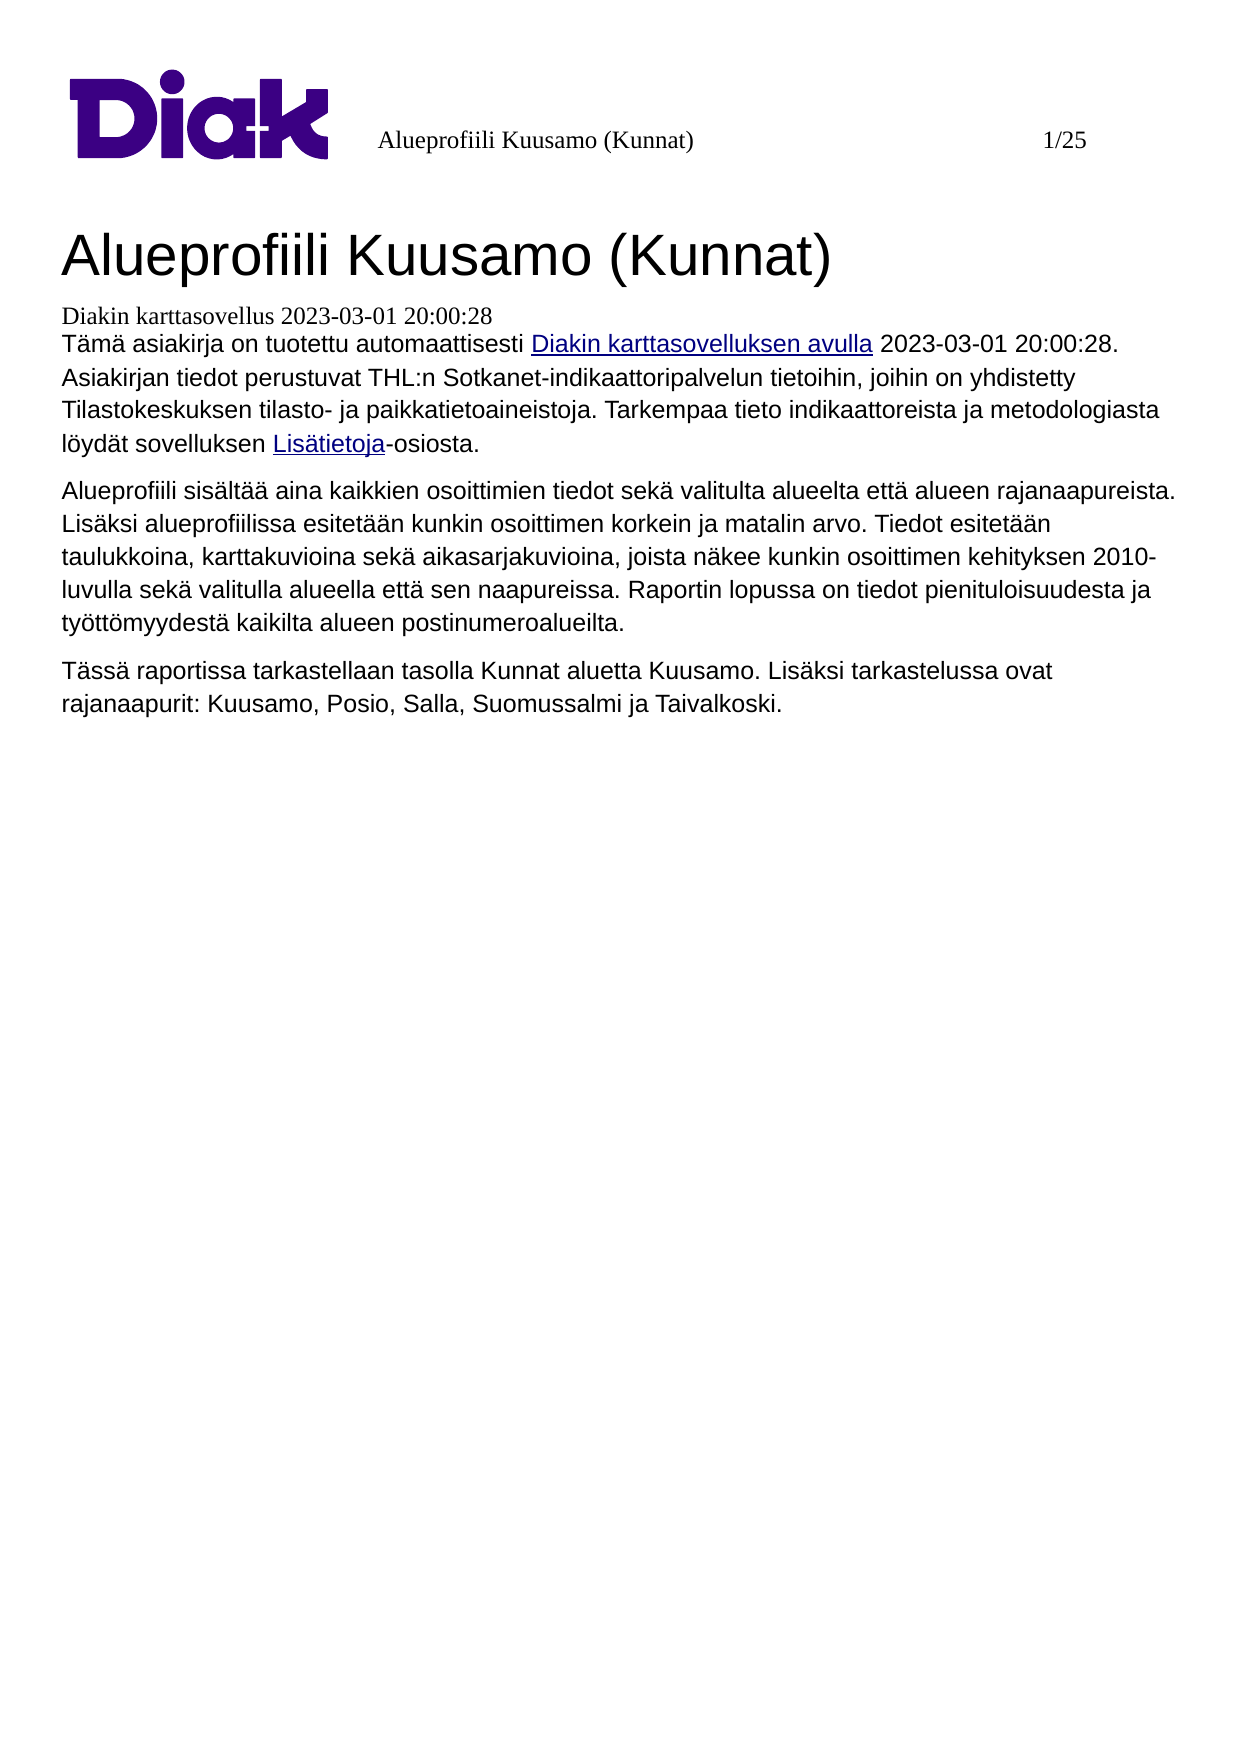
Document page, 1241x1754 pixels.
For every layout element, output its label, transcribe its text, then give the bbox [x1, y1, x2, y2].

text Tässä raportissa tarkastellaan tasolla Kunnat aluetta Kuusamo. Lisäksi tarkastelussa ovat rajanaapurit: Kuusamo, Posio, Salla, Suomussalmi ja Taivalkoski. [61, 656, 1179, 718]
title Alueprofiili Kuusamo (Kunnat) [61, 221, 1179, 288]
text Tämä asiakirja on tuotettu automaattisesti Diakin karttasovelluksen avulla 2023-03-01 20:00:28. Asiakirjan tiedot perustuvat THL:n Sotkanet-indikaattoripalvelun tietoihin, joihin on yhdistetty Tilastokeskuksen tilasto- ja paikkatietoaineistoja. Tarkempaa tieto indikaattoreista ja metodologiasta löydät sovelluksen Lisätietoja-osiosta. [61, 329, 1179, 457]
text Diakin karttasovellus 2023-03-01 20:00:28 [61, 301, 1179, 329]
text Alueprofiili sisältää aina kaikkien osoittimien tiedot sekä valitulta alueelta että alueen rajanaapureista. Lisäksi alueprofiilissa esitetään kunkin osoittimen korkein ja matalin arvo. Tiedot esitetään taulukkoina, karttakuvioina sekä aikasarjakuvioina, joista näkee kunkin osoittimen kehityksen 2010-luvulla sekä valitulla alueella että sen naapureissa. Raportin lopussa on tiedot pienituloisuudesta ja työttömyydestä kaikilta alueen postinumeroalueilta. [61, 476, 1179, 637]
